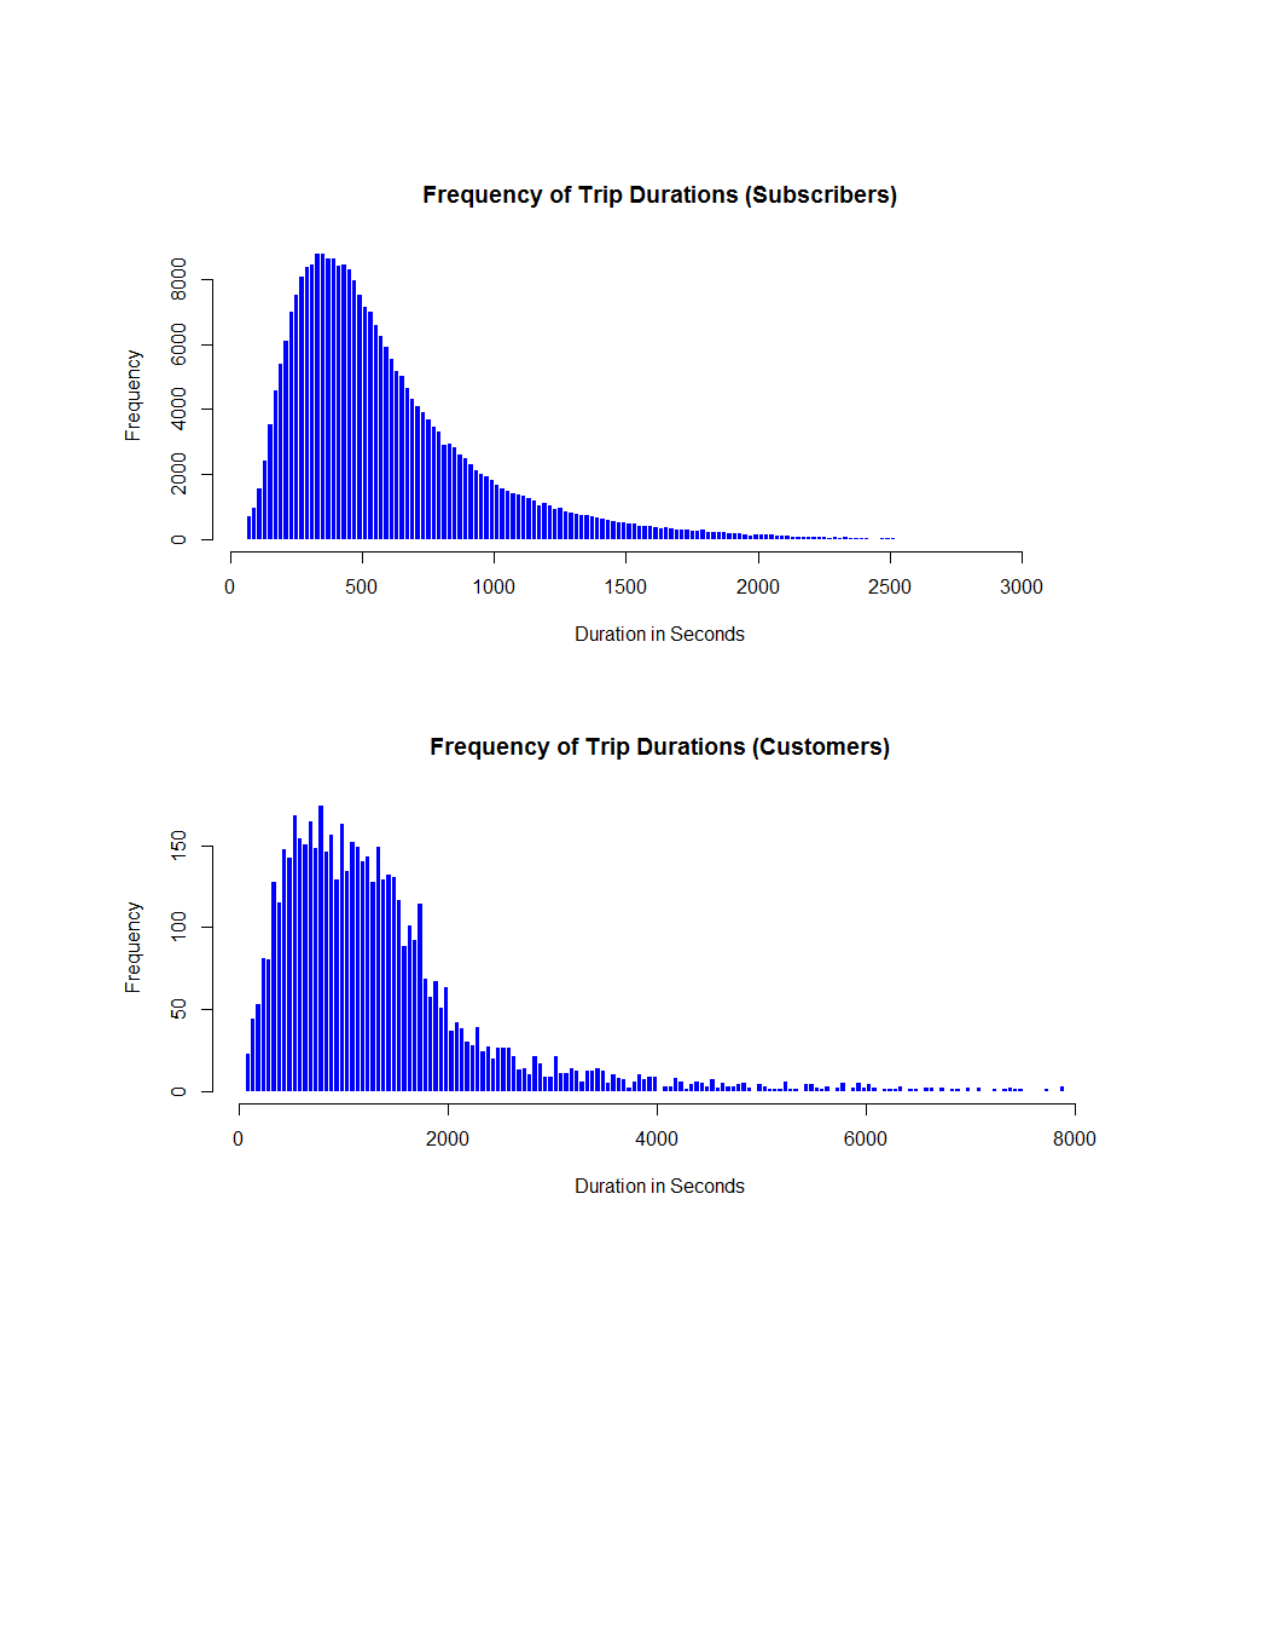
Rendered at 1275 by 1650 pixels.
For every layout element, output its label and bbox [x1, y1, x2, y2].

picture [118, 146, 1157, 670]
picture [118, 698, 1157, 1222]
